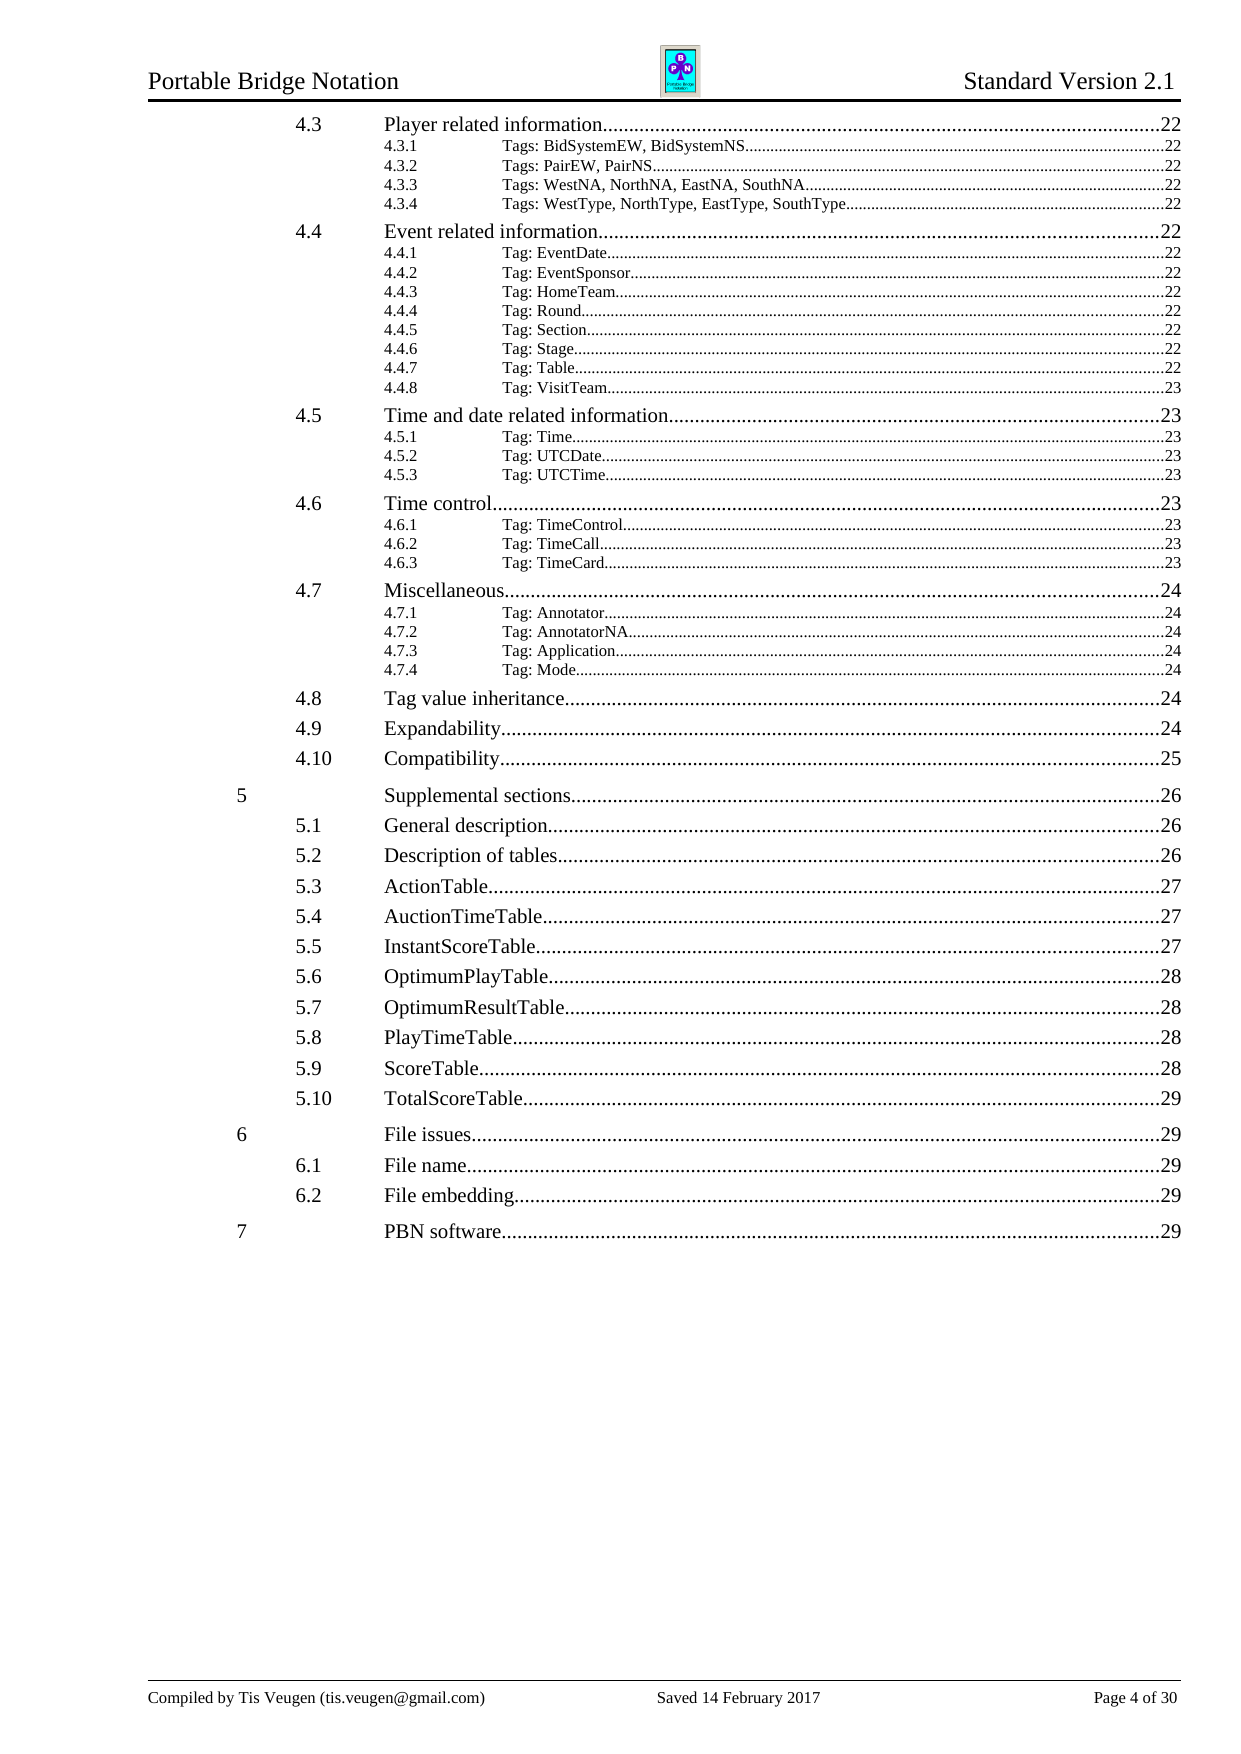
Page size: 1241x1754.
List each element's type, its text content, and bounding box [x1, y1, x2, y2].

text 5.3 ActionTable 27 [295, 873, 1181, 898]
text 4.4.4 Tag: Round 22 [384, 301, 1181, 320]
text 4.4.5 Tag: Section 22 [384, 320, 1181, 339]
text 5.10 TotalScoreTable 29 [295, 1086, 1181, 1110]
text 4.9 Expandability 24 [295, 716, 1181, 740]
text 4.5.2 Tag: UTCDate 23 [384, 446, 1181, 465]
text 4.4 Event related information 22 [295, 219, 1181, 243]
text 4.8 Tag value inheritance 24 [295, 685, 1181, 709]
text 6.2 File embedding 29 [295, 1183, 1181, 1207]
text 4.4.7 Tag: Table 22 [384, 358, 1181, 377]
text 4.4.8 Tag: VisitTeam 23 [384, 377, 1181, 397]
text 4.4.2 Tag: EventSponsor 22 [384, 262, 1181, 282]
text 4.3.4 Tags: WestType, NorthType, EastType, SouthType 22 [384, 194, 1181, 213]
text 6.1 File name 29 [295, 1153, 1181, 1177]
text 5.7 OptimumResultTable 28 [295, 995, 1181, 1019]
text 7 PBN software 29 [236, 1219, 1181, 1243]
text 4.5 Time and date related information 23 [295, 403, 1181, 427]
text 4.6.1 Tag: TimeControl 23 [384, 515, 1181, 534]
text 4.10 Compatibility 25 [295, 746, 1181, 770]
text 6 File issues 29 [236, 1122, 1181, 1146]
text 5.6 OptimumPlayTable 28 [295, 964, 1181, 988]
text 4.7.4 Tag: Mode 24 [384, 660, 1181, 679]
text 4.3.2 Tags: PairEW, PairNS 22 [384, 155, 1181, 174]
text 4.6.2 Tag: TimeCall 23 [384, 534, 1181, 553]
text 4.6 Time control 23 [295, 491, 1181, 515]
text 5.9 ScoreTable 28 [295, 1055, 1181, 1079]
text 5 Supplemental sections 26 [236, 783, 1181, 807]
text 4.7.1 Tag: Annotator 24 [384, 602, 1181, 622]
text 4.6.3 Tag: TimeCard 23 [384, 553, 1181, 572]
text 5.4 AuctionTimeTable 27 [295, 904, 1181, 928]
text 4.7.2 Tag: AnnotatorNA 24 [384, 622, 1181, 641]
text 4.7 Miscellaneous 24 [295, 578, 1181, 602]
text 4.4.3 Tag: HomeTeam 22 [384, 282, 1181, 301]
text 4.4.6 Tag: Stage 22 [384, 339, 1181, 358]
text 5.5 InstantScoreTable 27 [295, 934, 1181, 958]
text 5.1 General description 26 [295, 813, 1181, 837]
text 4.5.3 Tag: UTCTime 23 [384, 465, 1181, 484]
text 4.5.1 Tag: Time 23 [384, 427, 1181, 446]
text 4.4.1 Tag: EventDate 22 [384, 243, 1181, 262]
text 5.2 Description of tables 26 [295, 843, 1181, 867]
text 4.7.3 Tag: Application 24 [384, 641, 1181, 660]
text 4.3.1 Tags: BidSystemEW, BidSystemNS 22 [384, 136, 1181, 155]
text 4.3.3 Tags: WestNA, NorthNA, EastNA, SouthNA 22 [384, 174, 1181, 194]
text 4.3 Player related information 22 [295, 112, 1181, 136]
text 5.8 PlayTimeTable 28 [295, 1025, 1181, 1049]
